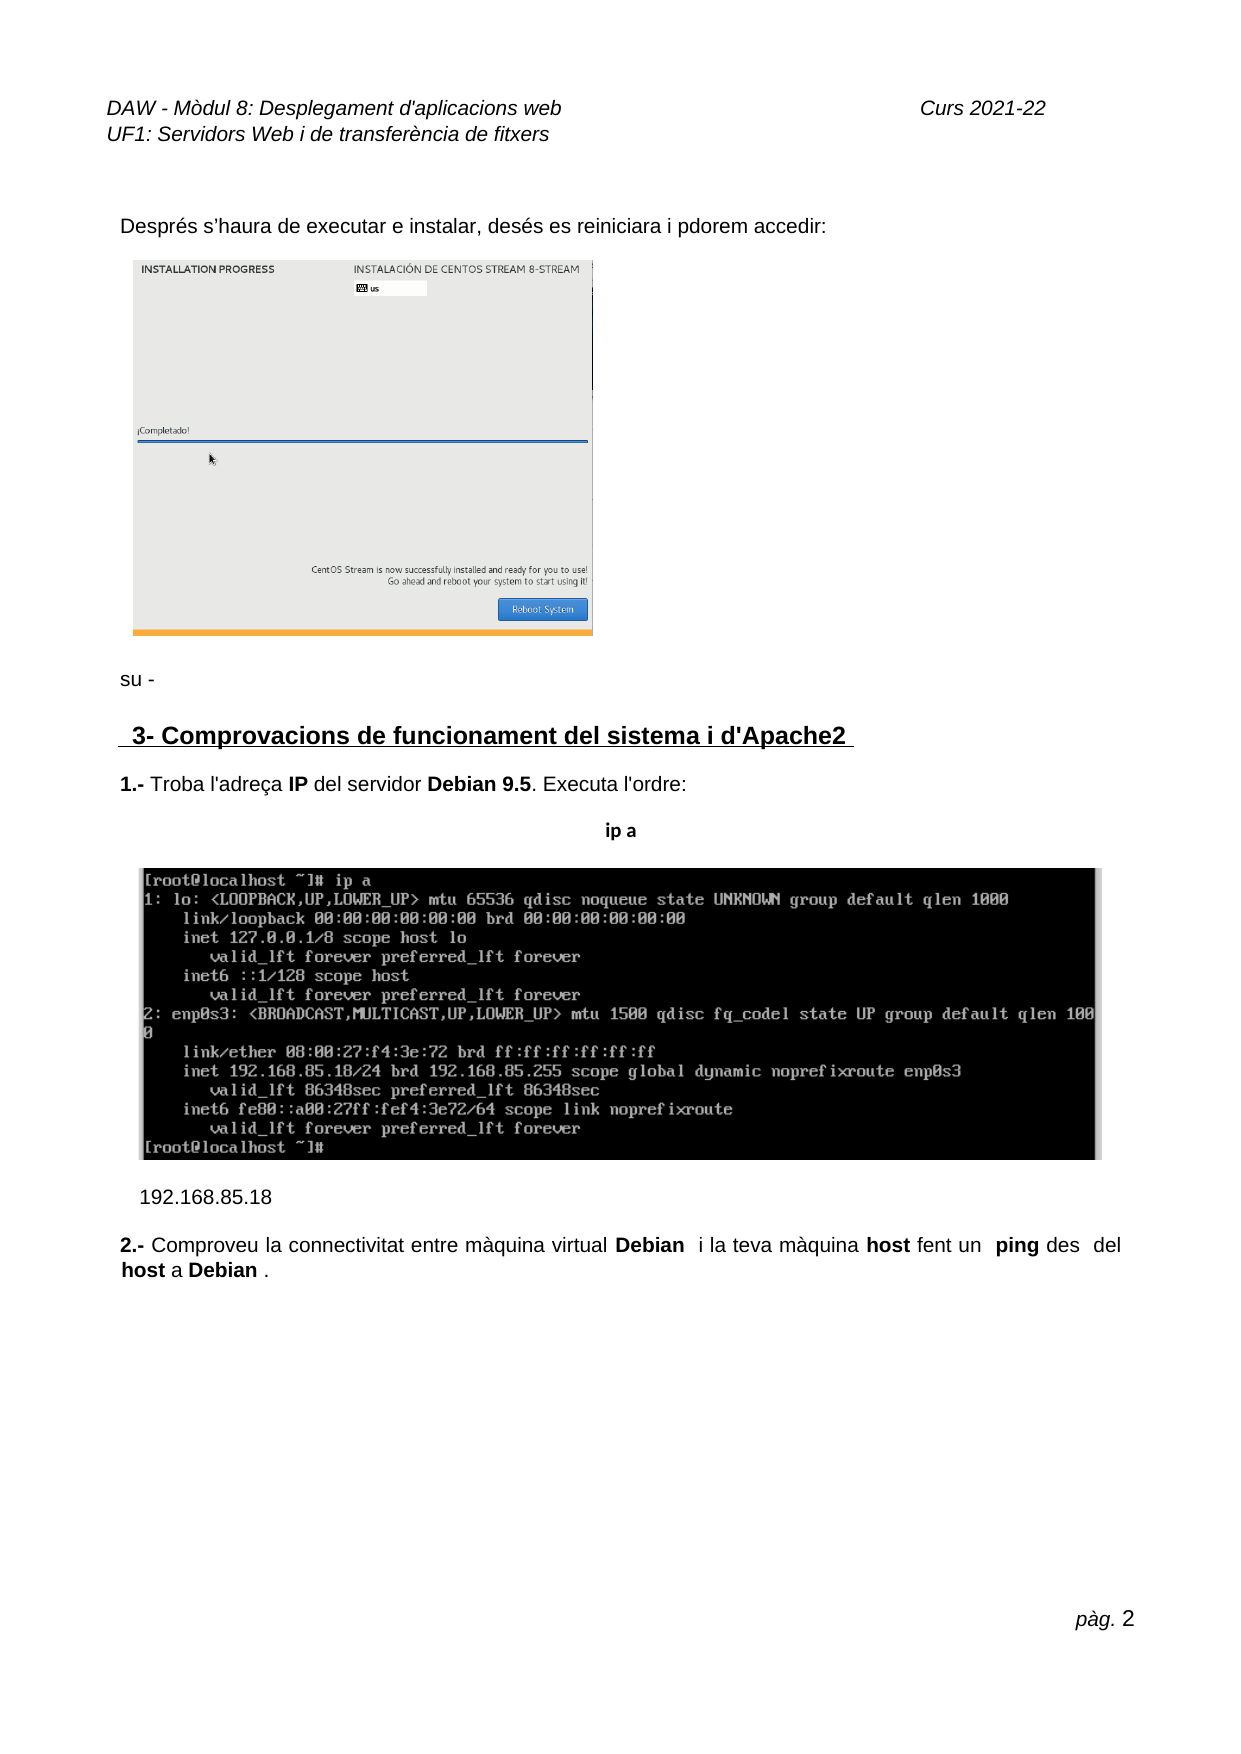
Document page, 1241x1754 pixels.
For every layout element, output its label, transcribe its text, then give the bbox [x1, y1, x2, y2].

subtitle ip a [139, 818, 1102, 843]
subtitle 3- Comprovacions de funcionament del sistema i d'Apache2 [118, 721, 1123, 750]
text Després s’haura de executar e instalar, desés es reiniciara i pdorem accedir: [120, 214, 1122, 238]
picture [138, 868, 1102, 1160]
text 1.- Troba l'adreça IP del servidor Debian 9.5. Executa l'ordre: [120, 772, 1122, 796]
picture [133, 260, 593, 636]
text 2.- Comproveu la connectivitat entre màquina virtual Debian i la teva màquina host fent un ping des del host a Debian . [120, 1233, 1122, 1282]
text su - [120, 268, 1122, 691]
text 192.168.85.18 [139, 1160, 1102, 1209]
